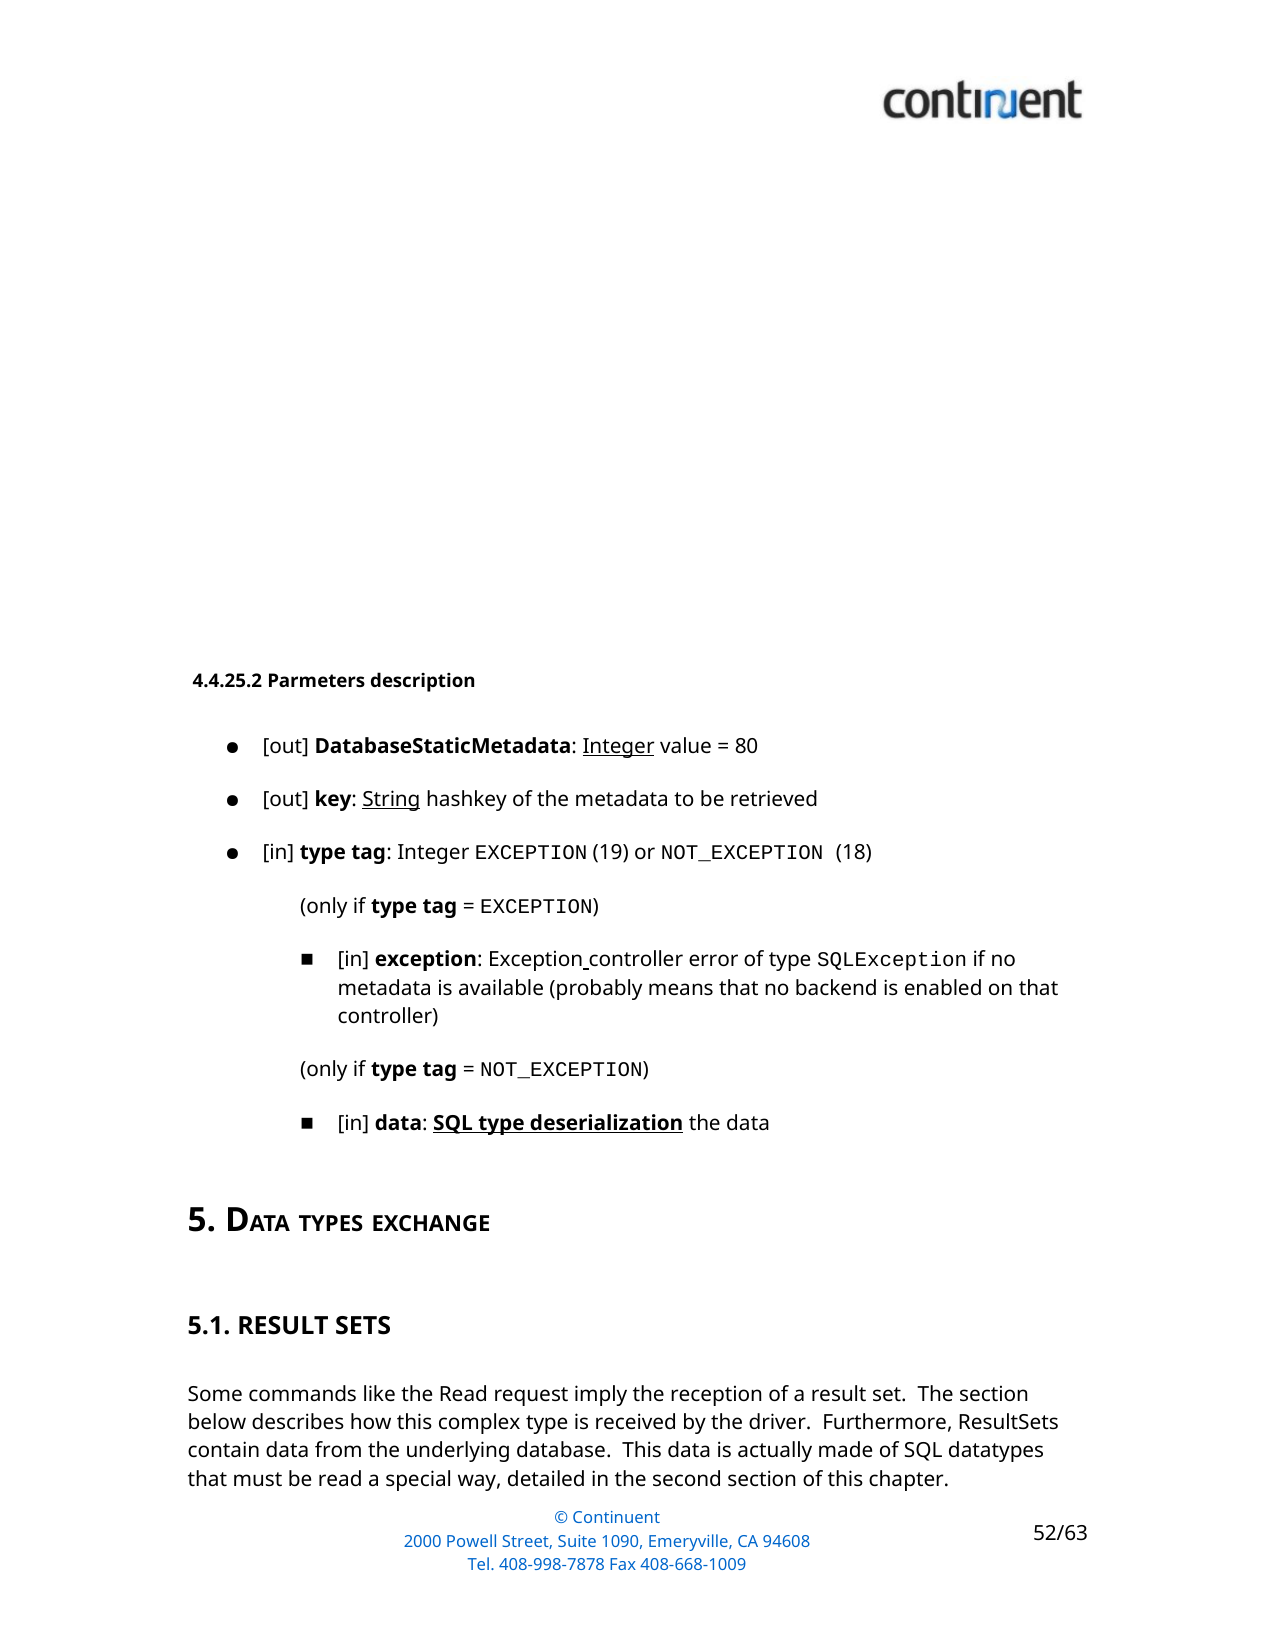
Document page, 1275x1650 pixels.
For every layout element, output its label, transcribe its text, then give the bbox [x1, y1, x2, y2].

list [out] DatabaseStaticMetadata: Integer value = 80 [225, 731, 1087, 759]
text Some commands like the Read request imply the reception of a result set. The section below describes how this complex type is received by the driver. Furthermore, ResultSets contain data from the underlying database. This data is actually made of SQL datatypes that must be read a special way, detailed in the second section of this chapter. [187, 1379, 1087, 1492]
list (only if type tag = EXCEPTION) [262, 891, 1087, 919]
list [in] exception: Exception controller error of type SQLException if no metadata is available (probably means that no backend is enabled on that controller) [300, 944, 1087, 1029]
list [in] type tag: Integer EXCEPTION (19) or NOT_EXCEPTION (18) [225, 837, 1087, 866]
picture [879, 76, 1087, 124]
subtitle Result Sets [187, 1308, 1087, 1342]
list [in] data: SQL type deserialization the data [300, 1108, 1087, 1136]
subtitle Data types exchange [187, 1196, 1087, 1241]
subtitle Parmeters description [187, 668, 1087, 693]
list [out] key: String hashkey of the metadata to be retrieved [225, 784, 1087, 812]
list (only if type tag = NOT_EXCEPTION) [262, 1054, 1087, 1083]
